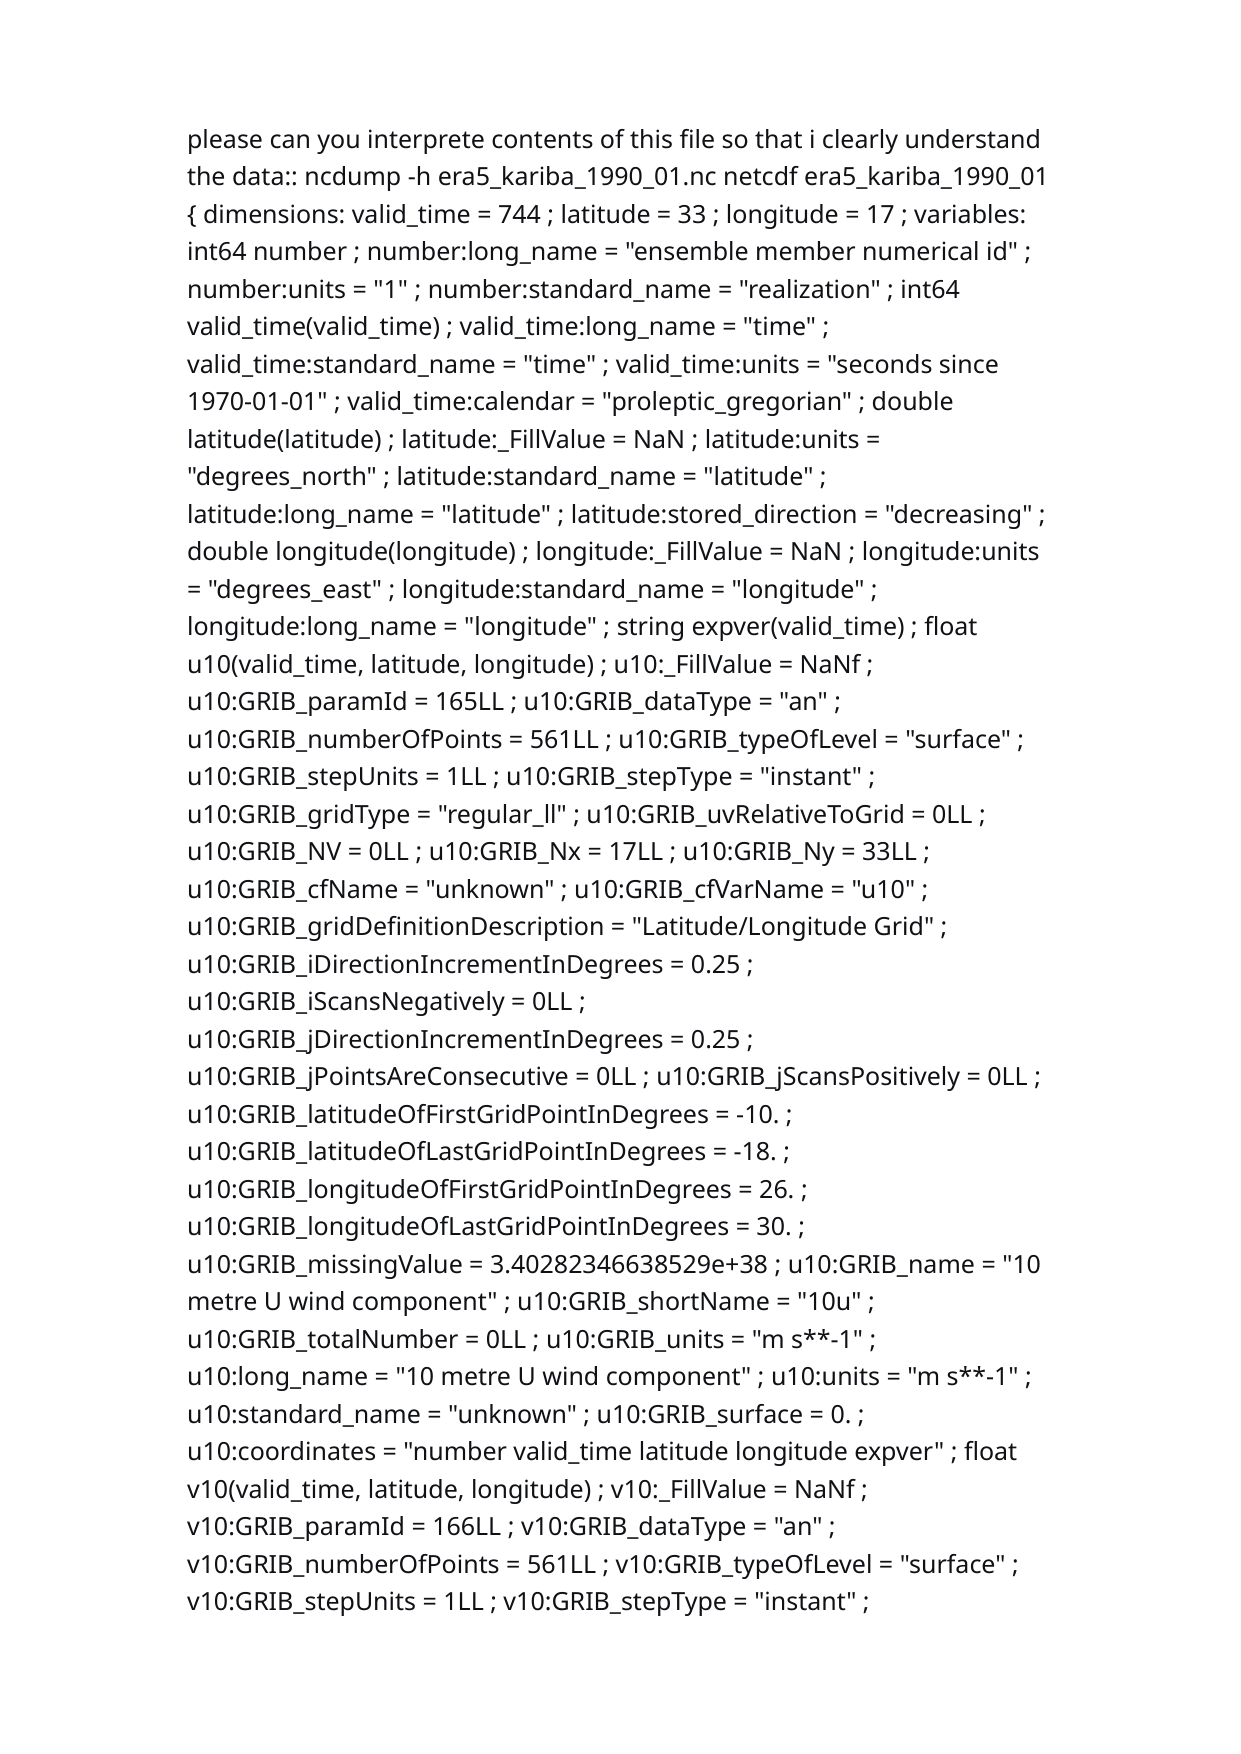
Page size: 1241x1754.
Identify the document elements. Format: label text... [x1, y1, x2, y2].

text please can you interprete contents of this file so that i clearly understand the data:: ncdump -h era5_kariba_1990_01.nc netcdf era5_kariba_1990_01 { dimensions: valid_time = 744 ; latitude = 33 ; longitude = 17 ; variables: int64 number ; number:long_name = "ensemble member numerical id" ; number:units = "1" ; number:standard_name = "realization" ; int64 valid_time(valid_time) ; valid_time:long_name = "time" ; valid_time:standard_name = "time" ; valid_time:units = "seconds since 1970-01-01" ; valid_time:calendar = "proleptic_gregorian" ; double latitude(latitude) ; latitude:_FillValue = NaN ; latitude:units = "degrees_north" ; latitude:standard_name = "latitude" ; latitude:long_name = "latitude" ; latitude:stored_direction = "decreasing" ; double longitude(longitude) ; longitude:_FillValue = NaN ; longitude:units = "degrees_east" ; longitude:standard_name = "longitude" ; longitude:long_name = "longitude" ; string expver(valid_time) ; float u10(valid_time, latitude, longitude) ; u10:_FillValue = NaNf ; u10:GRIB_paramId = 165LL ; u10:GRIB_dataType = "an" ; u10:GRIB_numberOfPoints = 561LL ; u10:GRIB_typeOfLevel = "surface" ; u10:GRIB_stepUnits = 1LL ; u10:GRIB_stepType = "instant" ; u10:GRIB_gridType = "regular_ll" ; u10:GRIB_uvRelativeToGrid = 0LL ; u10:GRIB_NV = 0LL ; u10:GRIB_Nx = 17LL ; u10:GRIB_Ny = 33LL ; u10:GRIB_cfName = "unknown" ; u10:GRIB_cfVarName = "u10" ; u10:GRIB_gridDefinitionDescription = "Latitude/Longitude Grid" ; u10:GRIB_iDirectionIncrementInDegrees = 0.25 ; u10:GRIB_iScansNegatively = 0LL ; u10:GRIB_jDirectionIncrementInDegrees = 0.25 ; u10:GRIB_jPointsAreConsecutive = 0LL ; u10:GRIB_jScansPositively = 0LL ; u10:GRIB_latitudeOfFirstGridPointInDegrees = -10. ; u10:GRIB_latitudeOfLastGridPointInDegrees = -18. ; u10:GRIB_longitudeOfFirstGridPointInDegrees = 26. ; u10:GRIB_longitudeOfLastGridPointInDegrees = 30. ; u10:GRIB_missingValue = 3.40282346638529e+38 ; u10:GRIB_name = "10 metre U wind component" ; u10:GRIB_shortName = "10u" ; u10:GRIB_totalNumber = 0LL ; u10:GRIB_units = "m s**-1" ; u10:long_name = "10 metre U wind component" ; u10:units = "m s**-1" ; u10:standard_name = "unknown" ; u10:GRIB_surface = 0. ; u10:coordinates = "number valid_time latitude longitude expver" ; float v10(valid_time, latitude, longitude) ; v10:_FillValue = NaNf ; v10:GRIB_paramId = 166LL ; v10:GRIB_dataType = "an" ; v10:GRIB_numberOfPoints = 561LL ; v10:GRIB_typeOfLevel = "surface" ; v10:GRIB_stepUnits = 1LL ; v10:GRIB_stepType = "instant" ; [187, 118, 1053, 1618]
